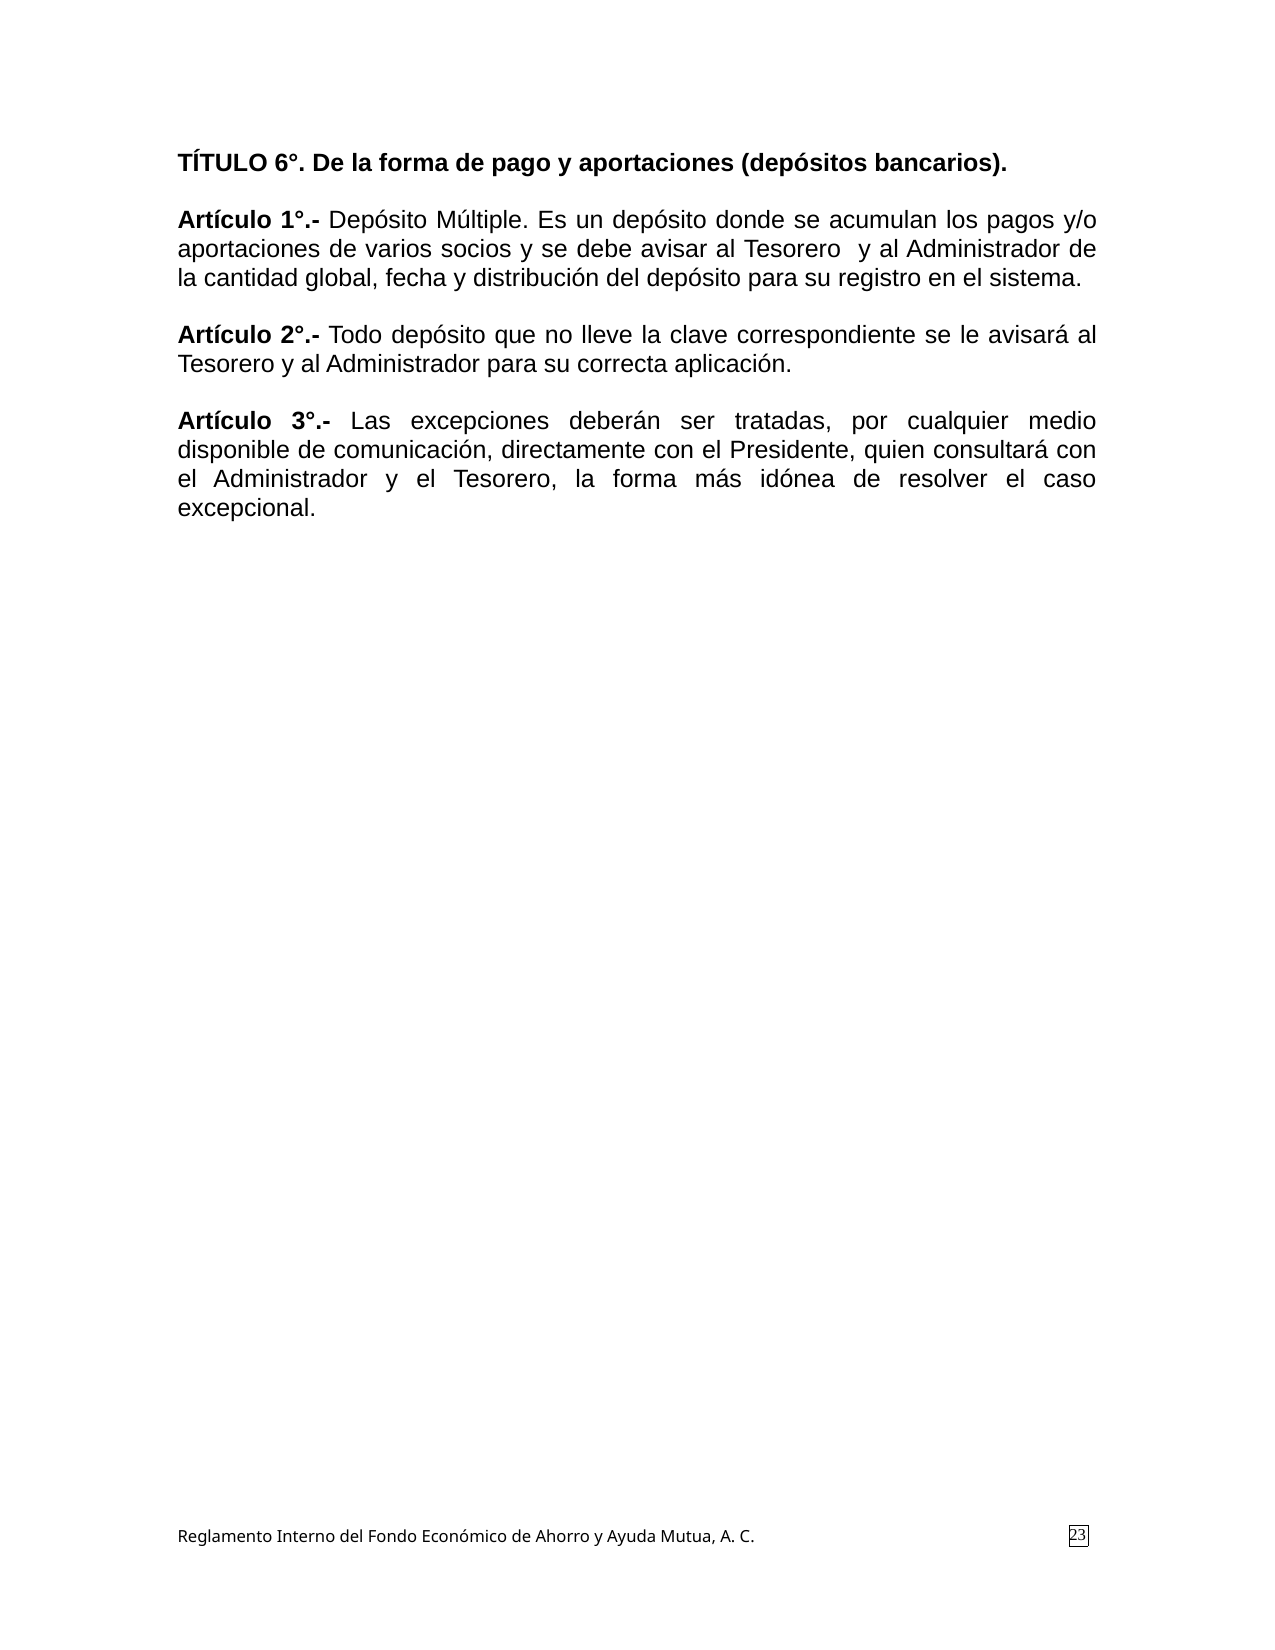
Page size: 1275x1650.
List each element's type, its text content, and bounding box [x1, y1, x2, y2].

text Artículo 1°.- Depósito Múltiple. Es un depósito donde se acumulan los pagos y/o aportaciones de varios socios y se debe avisar al Tesorero y al Administrador de la cantidad global, fecha y distribución del depósito para su registro en el sistema. [177, 205, 1098, 291]
text Artículo 3°.- Las excepciones deberán ser tratadas, por cualquier medio disponible de comunicación, directamente con el Presidente, quien consultará con el Administrador y el Tesorero, la forma más idónea de resolver el caso excepcional. [177, 406, 1098, 521]
text Artículo 2°.- Todo depósito que no lleve la clave correspondiente se le avisará al Tesorero y al Administrador para su correcta aplicación. [177, 320, 1098, 378]
text TÍTULO 6°. De la forma de pago y aportaciones (depósitos bancarios). [177, 148, 1098, 176]
